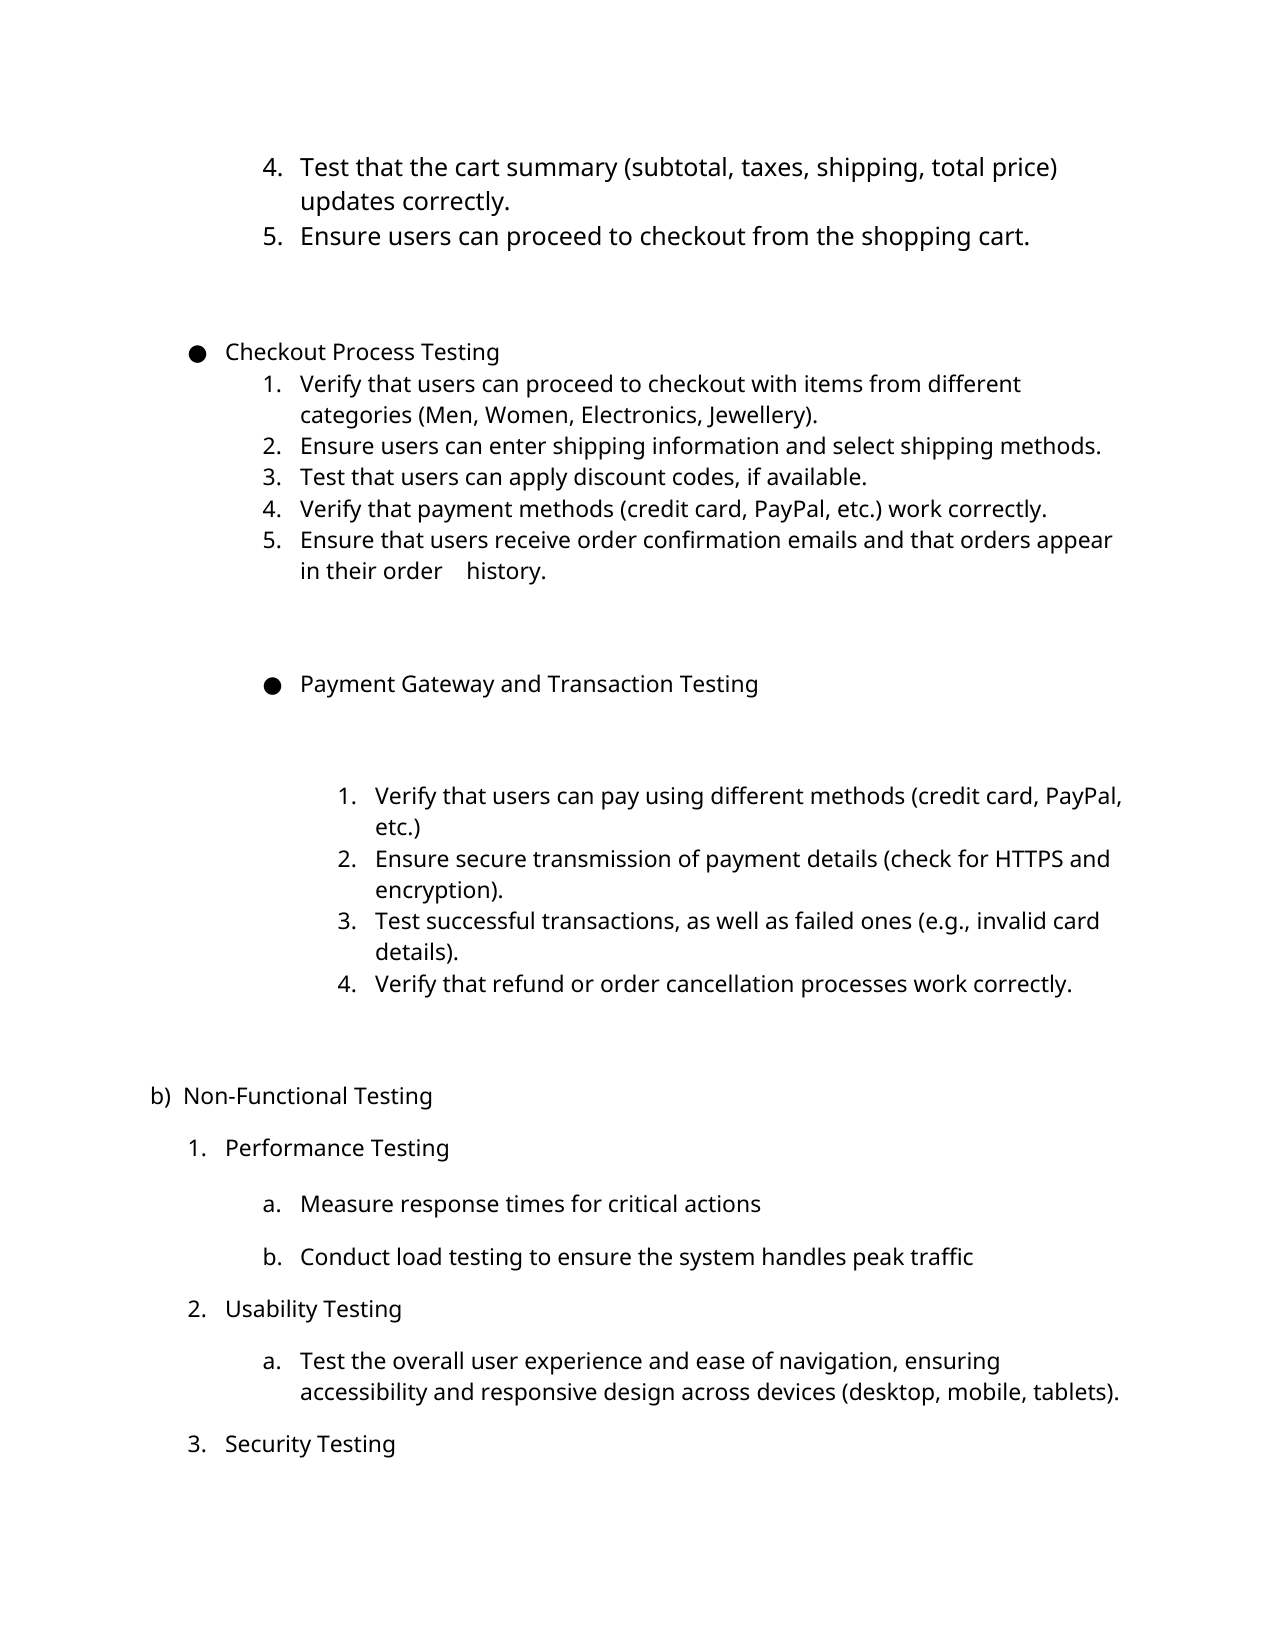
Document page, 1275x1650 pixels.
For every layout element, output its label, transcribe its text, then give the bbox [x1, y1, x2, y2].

list Measure response times for critical actions [262, 1188, 1125, 1219]
list Test that users can apply discount codes, if available. [262, 461, 1125, 492]
list Security Testing [187, 1428, 1125, 1459]
list Checkout Process Testing [187, 336, 1125, 367]
list Payment Gateway and Transaction Testing [262, 667, 1125, 699]
list Verify that users can pay using different methods (credit card, PayPal, etc.) [337, 780, 1125, 842]
list Performance Testing [187, 1132, 1125, 1163]
list Verify that refund or order cancellation processes work correctly. [337, 967, 1125, 999]
list Conduct load testing to ensure the system handles peak traffic [262, 1240, 1125, 1272]
list Ensure users can enter shipping information and select shipping methods. [262, 430, 1125, 461]
list Verify that payment methods (credit card, PayPal, etc.) work correctly. [262, 492, 1125, 524]
list Test successful transactions, as well as failed ones (e.g., invalid card details). [337, 905, 1125, 967]
list Ensure that users receive order confirmation emails and that orders appear in their order history. [262, 524, 1125, 586]
list Test that the cart summary (subtotal, taxes, shipping, total price) updates correctly. [262, 150, 1125, 218]
subtitle b) Non-Functional Testing [150, 1080, 1125, 1111]
list Ensure secure transmission of payment details (check for HTTPS and encryption). [337, 842, 1125, 905]
list Verify that users can proceed to checkout with items from different categories (Men, Women, Electronics, Jewellery). [262, 367, 1125, 430]
list Test the overall user experience and ease of navigation, ensuring accessibility and responsive design across devices (desktop, mobile, tablets). [262, 1344, 1125, 1407]
list Usability Testing [187, 1292, 1125, 1324]
list Ensure users can proceed to checkout from the shopping cart. [262, 218, 1125, 252]
